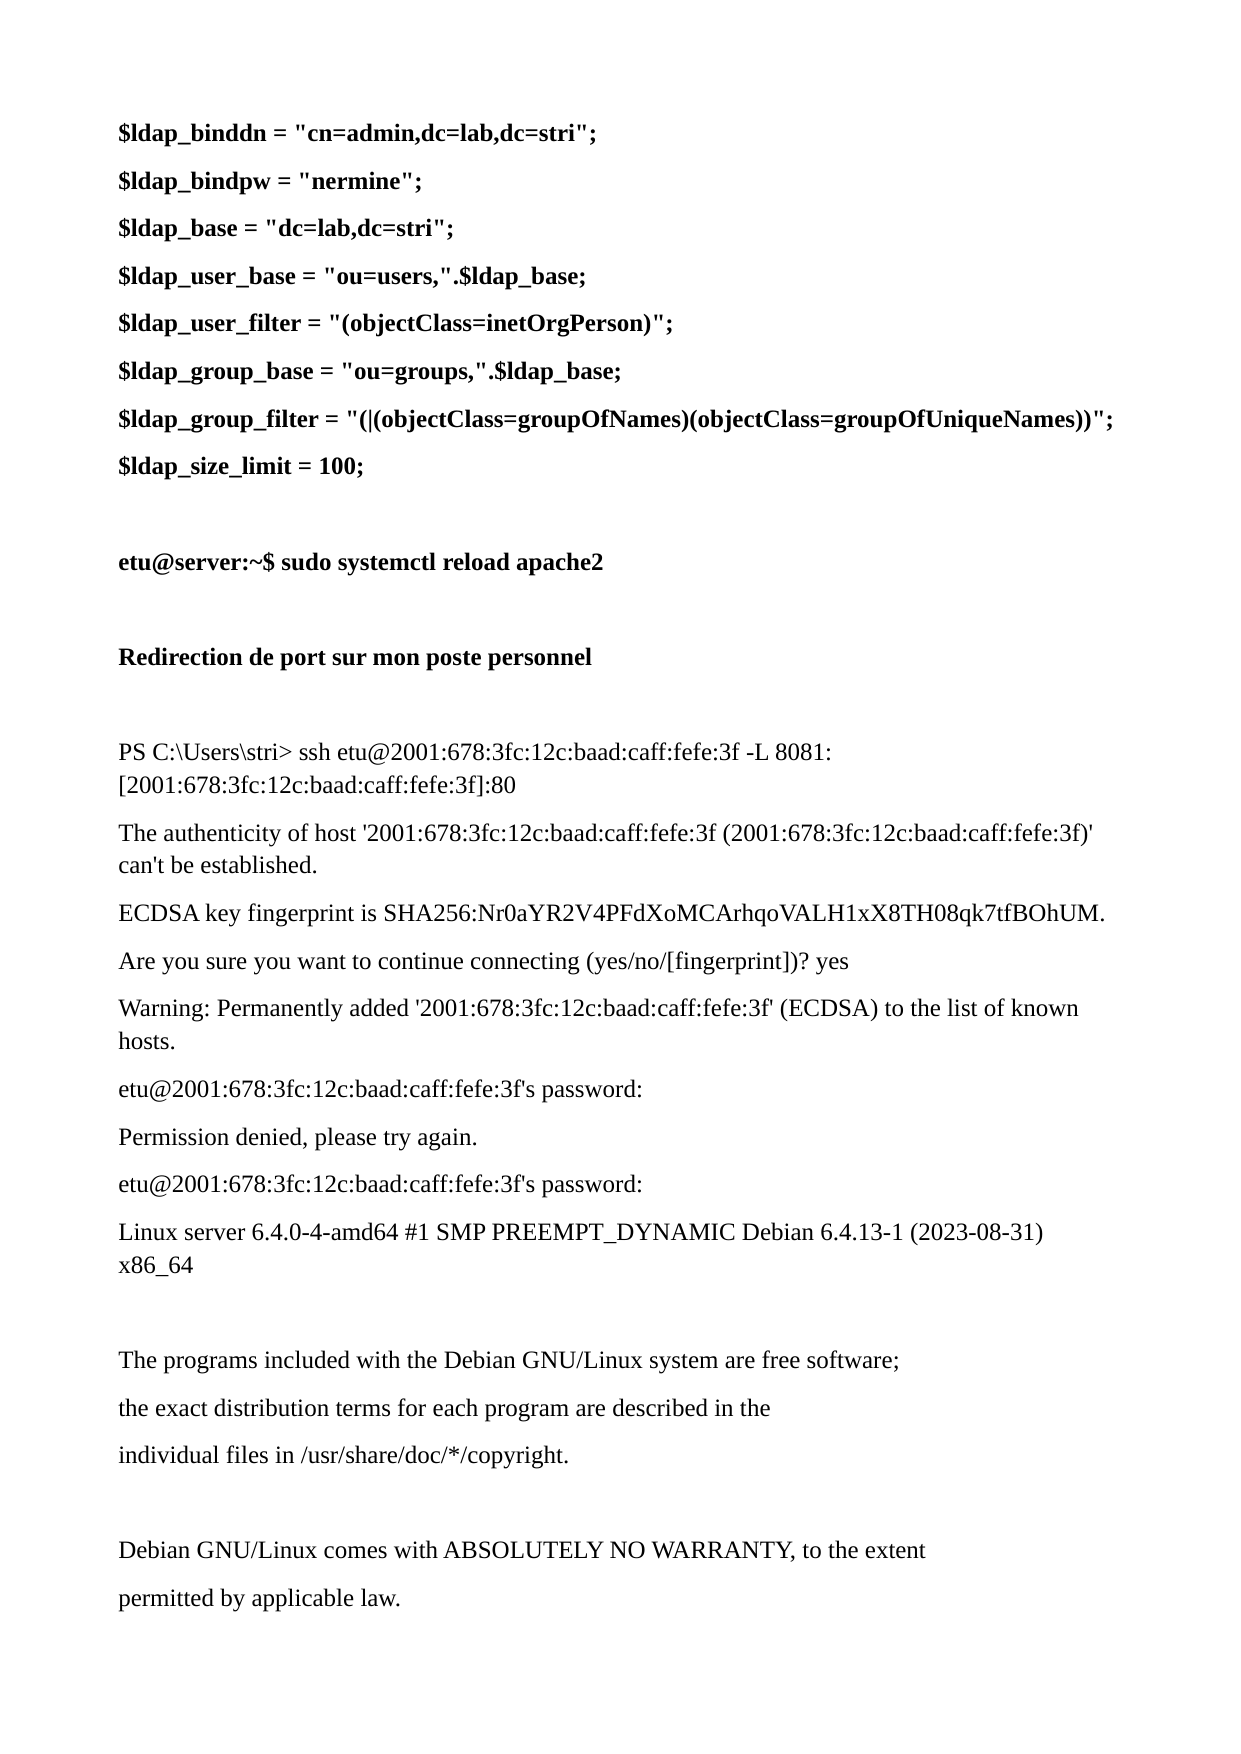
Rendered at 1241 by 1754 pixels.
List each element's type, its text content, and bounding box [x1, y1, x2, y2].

text $ldap_bindpw = "nermine"; [118, 166, 1122, 194]
text The programs included with the Debian GNU/Linux system are free software; [118, 1345, 1122, 1374]
text Permission denied, please try again. [118, 1122, 1122, 1150]
text $ldap_size_limit = 100; [118, 451, 1122, 480]
text Warning: Permanently added '2001:678:3fc:12c:baad:caff:fefe:3f' (ECDSA) to the list of known hosts. [118, 993, 1122, 1055]
text the exact distribution terms for each program are described in the [118, 1393, 1122, 1421]
text PS C:\Users\stri> ssh etu@2001:678:3fc:12c:baad:caff:fefe:3f -L 8081:[2001:678:3fc:12c:baad:caff:fefe:3f]:80 [118, 737, 1122, 799]
text Linux server 6.4.0-4-amd64 #1 SMP PREEMPT_DYNAMIC Debian 6.4.13-1 (2023-08-31) x86_64 [118, 1217, 1122, 1279]
text The authenticity of host '2001:678:3fc:12c:baad:caff:fefe:3f (2001:678:3fc:12c:baad:caff:fefe:3f)' can't be established. [118, 818, 1122, 879]
text etu@2001:678:3fc:12c:baad:caff:fefe:3f's password: [118, 1074, 1122, 1103]
text $ldap_group_filter = "(|(objectClass=groupOfNames)(objectClass=groupOfUniqueNames))"; [118, 404, 1122, 432]
text $ldap_group_base = "ou=groups,".$ldap_base; [118, 356, 1122, 385]
text permitted by applicable law. [118, 1583, 1122, 1612]
text $ldap_base = "dc=lab,dc=stri"; [118, 213, 1122, 242]
text ECDSA key fingerprint is SHA256:Nr0aYR2V4PFdXoMCArhqoVALH1xX8TH08qk7tfBOhUM. [118, 898, 1122, 927]
text etu@server:~$ sudo systemctl reload apache2 [118, 547, 1122, 575]
text etu@2001:678:3fc:12c:baad:caff:fefe:3f's password: [118, 1169, 1122, 1198]
text Are you sure you want to continue connecting (yes/no/[fingerprint])? yes [118, 946, 1122, 974]
text $ldap_user_filter = "(objectClass=inetOrgPerson)"; [118, 308, 1122, 337]
text Redirection de port sur mon poste personnel [118, 642, 1122, 671]
text Debian GNU/Linux comes with ABSOLUTELY NO WARRANTY, to the extent [118, 1536, 1122, 1564]
text $ldap_binddn = "cn=admin,dc=lab,dc=stri"; [118, 118, 1122, 147]
text $ldap_user_base = "ou=users,".$ldap_base; [118, 261, 1122, 290]
text individual files in /usr/share/doc/*/copyright. [118, 1440, 1122, 1469]
